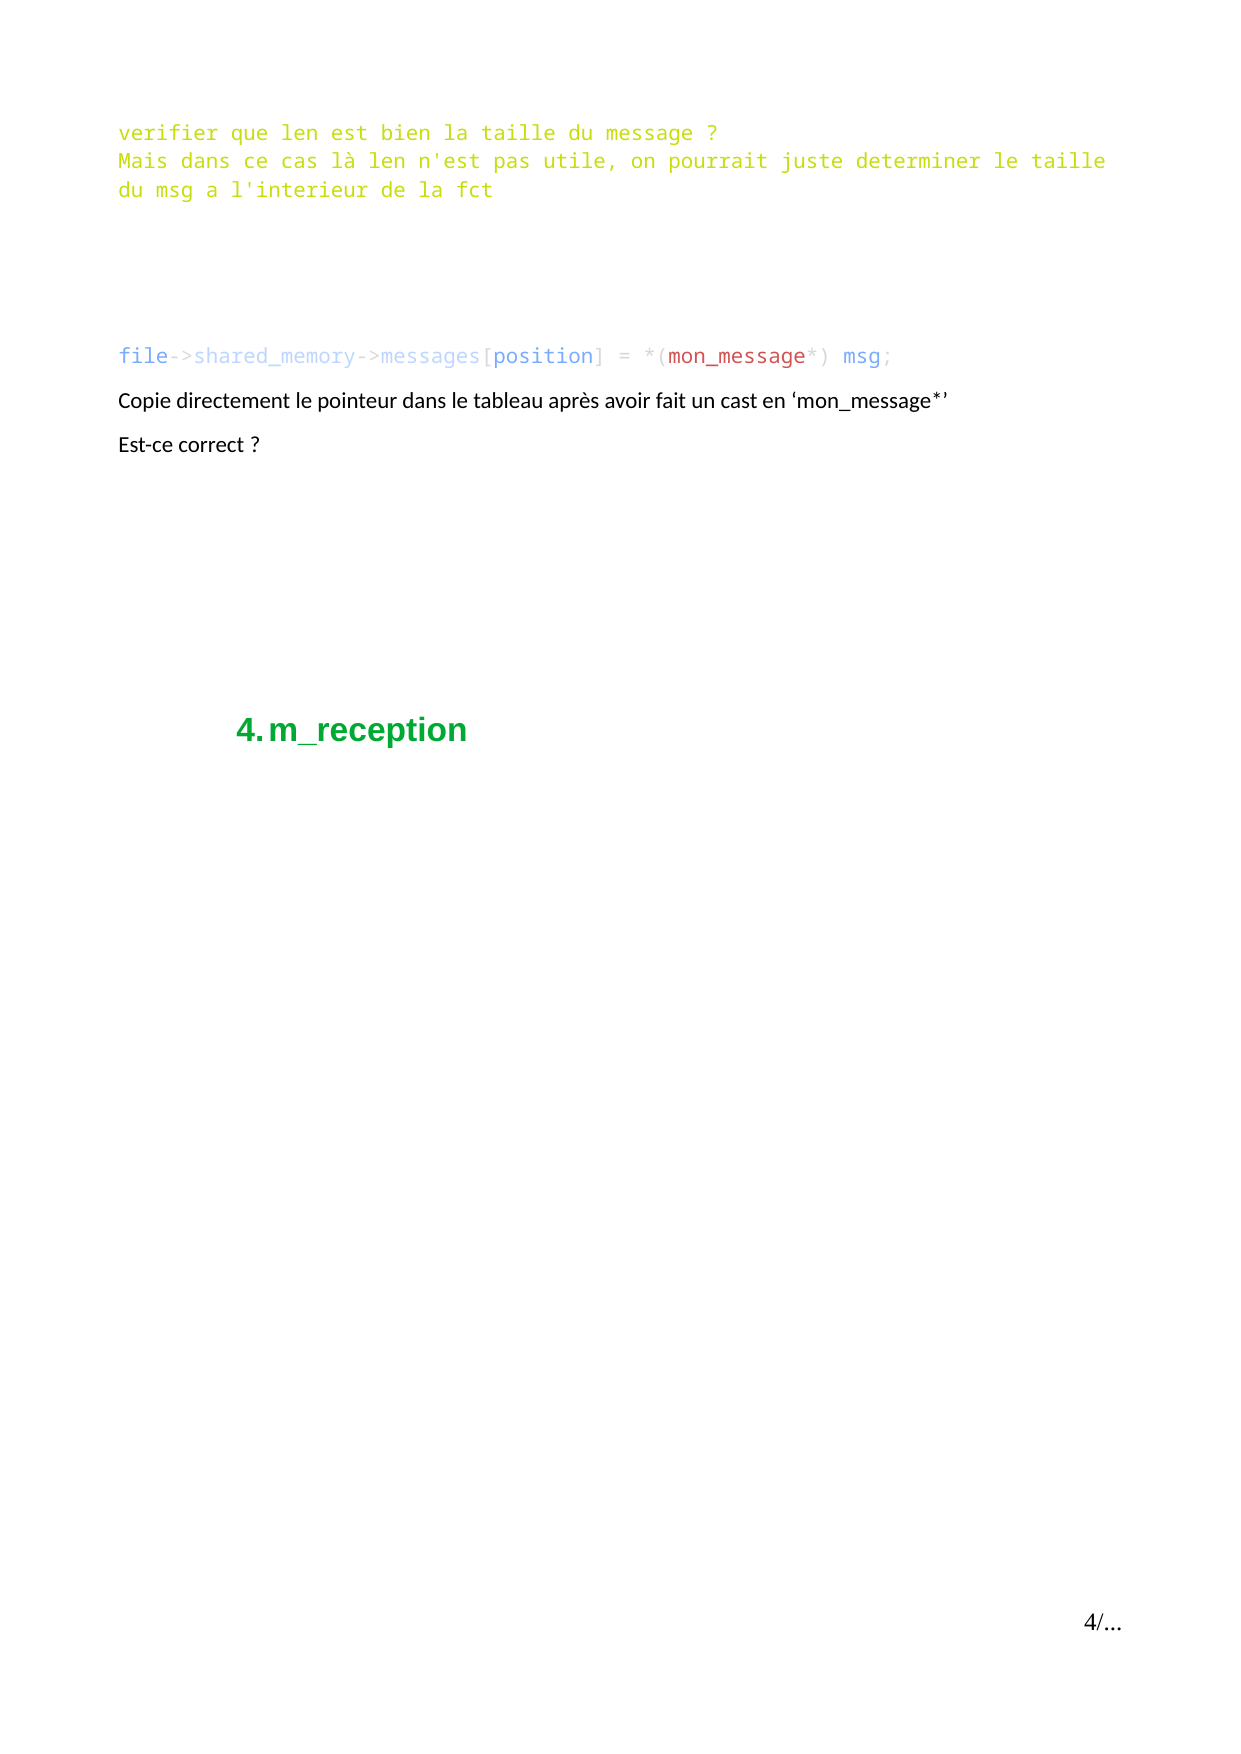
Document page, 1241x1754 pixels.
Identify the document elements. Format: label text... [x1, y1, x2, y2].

text file->shared_memory->messages[position] = *(mon_message*) msg; [118, 342, 1122, 370]
text Mais dans ce cas là len n'est pas utile, on pourrait juste determiner le taille du msg a l'interieur de la fct [118, 147, 1122, 203]
text Est-ce correct ? [118, 430, 1122, 458]
subtitle m_reception [236, 709, 1122, 748]
text verifier que len est bien la taille du message ? [118, 118, 1122, 147]
text Copie directement le pointeur dans le tableau après avoir fait un cast en ‘mon_message*’ [118, 386, 1122, 414]
